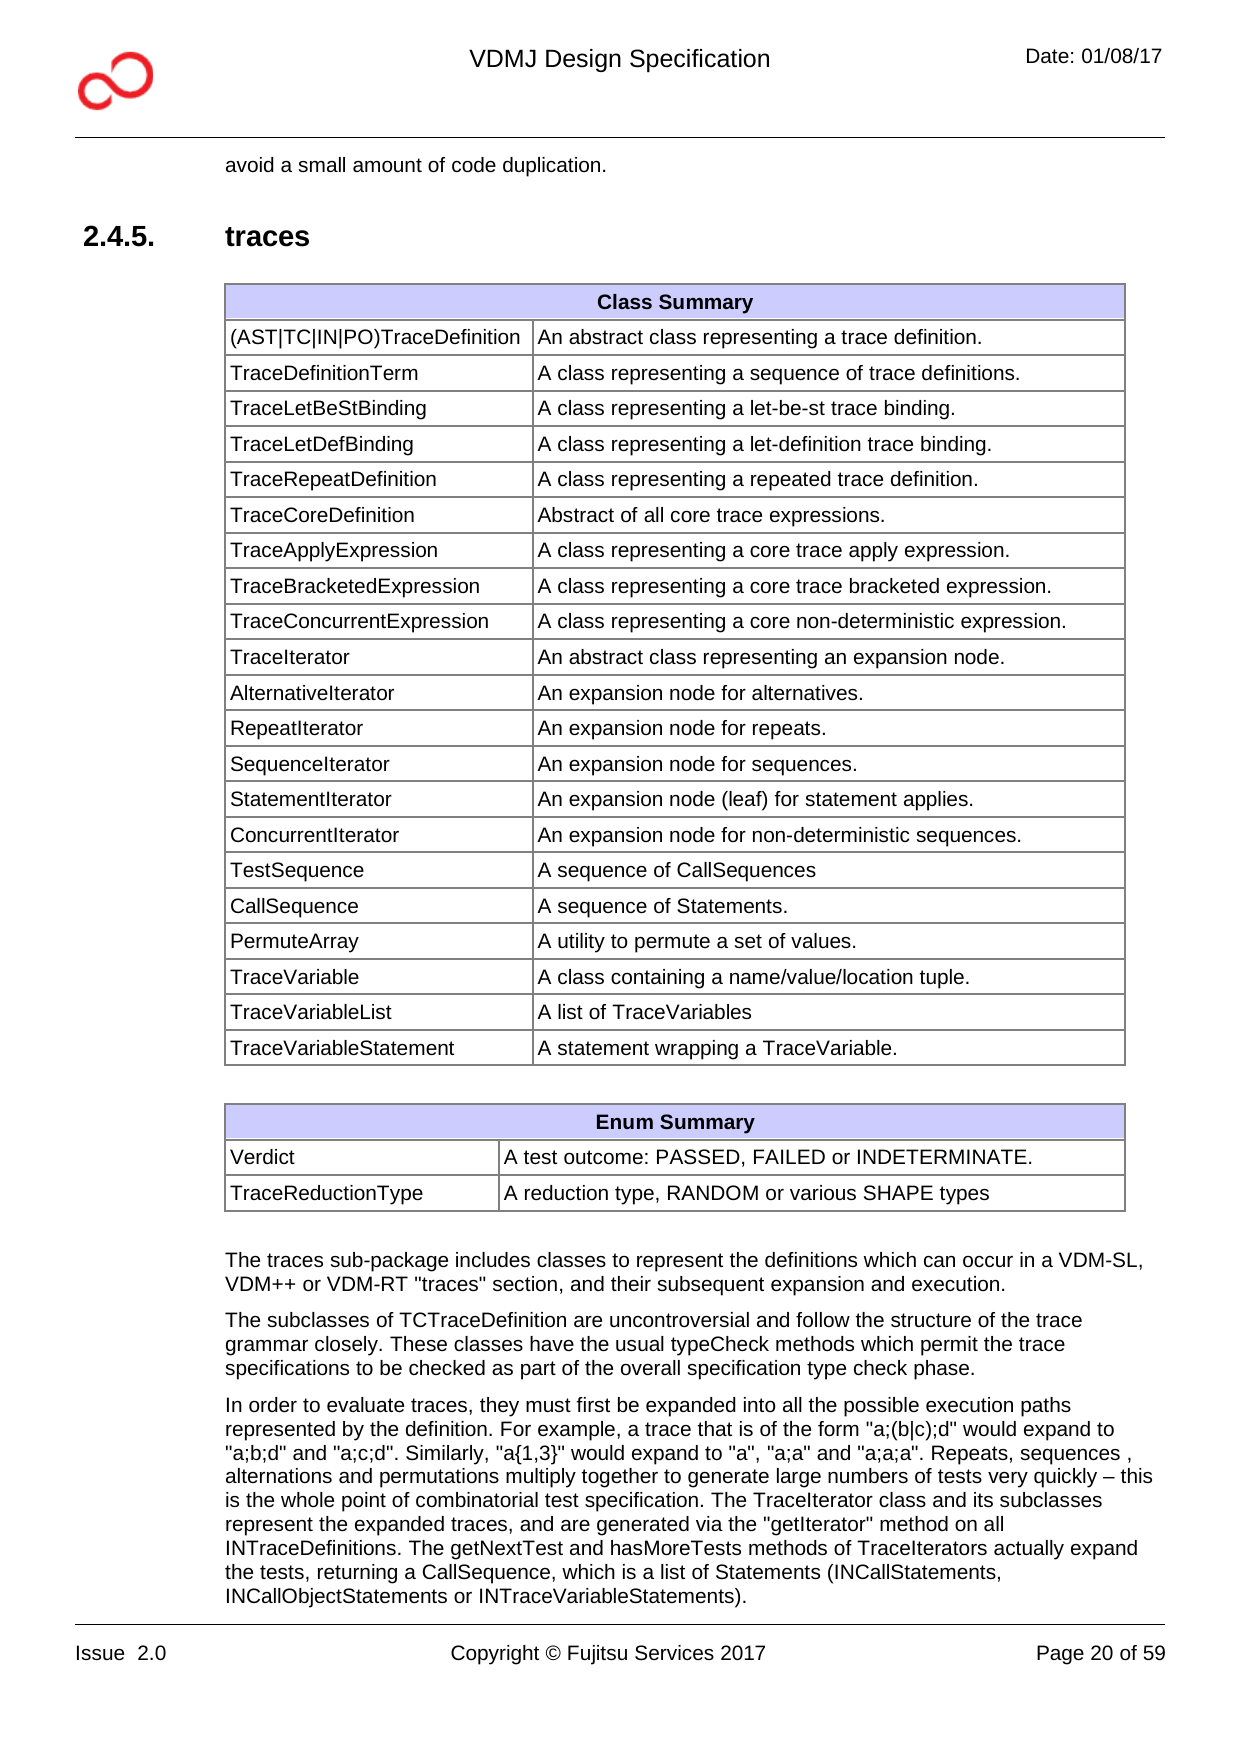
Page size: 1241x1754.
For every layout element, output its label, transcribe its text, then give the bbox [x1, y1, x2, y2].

table_cell A class containing a name/value/location tuple. [534, 960, 1124, 993]
table_cell An expansion node for repeats. [534, 711, 1124, 745]
table_cell A class representing a repeated trace definition. [534, 463, 1124, 496]
table_cell A sequence of Statements. [534, 889, 1124, 922]
table_cell An abstract class representing an expansion node. [534, 640, 1124, 674]
table_cell A utility to permute a set of values. [534, 924, 1124, 958]
table_cell Verdict [226, 1141, 498, 1174]
table_cell A sequence of CallSequences [534, 853, 1124, 887]
text The traces sub-package includes classes to represent the definitions which can occur in a VDM-SL, VDM++ or VDM-RT "traces" section, and their subsequent expansion and execution. [225, 1248, 1165, 1296]
text avoid a small amount of code duplication. [225, 153, 1165, 177]
table_cell A class representing a sequence of trace definitions. [534, 356, 1124, 389]
subtitle traces [75, 219, 1165, 253]
table_cell TraceBracketedExpression [226, 569, 532, 603]
table_cell TraceLetDefBinding [226, 427, 532, 461]
table_cell An expansion node for sequences. [534, 747, 1124, 780]
table_cell An expansion node for non-deterministic sequences. [534, 818, 1124, 851]
table_cell A class representing a core trace bracketed expression. [534, 569, 1124, 603]
table_cell A class representing a let-be-st trace binding. [534, 392, 1124, 425]
table_cell TraceVariableStatement [226, 1031, 532, 1064]
table_cell TraceCoreDefinition [226, 498, 532, 532]
table_cell A class representing a core non-deterministic expression. [534, 605, 1124, 638]
table_cell AlternativeIterator [226, 676, 532, 709]
table_cell TestSequence [226, 853, 532, 887]
text In order to evaluate traces, they must first be expanded into all the possible execution paths represented by the definition. For example, a trace that is of the form "a;(b|c);d" would expand to "a;b;d" and "a;c;d". Similarly, "a{1,3}" would expand to "a", "a;a" and "a;a;a". Repeats, sequences , alternations and permutations multiply together to generate large numbers of tests very quickly – this is the whole point of combinatorial test specification. The TraceIterator class and its subclasses represent the expanded traces, and are generated via the "getIterator" method on all INTraceDefinitions. The getNextTest and hasMoreTests methods of TraceIterators actually expand the tests, returning a CallSequence, which is a list of Statements (INCallStatements, INCallObjectStatements or INTraceVariableStatements). [225, 1393, 1165, 1608]
table_cell Abstract of all core trace expressions. [534, 498, 1124, 532]
table_cell TraceIterator [226, 640, 532, 674]
table_cell TraceLetBeStBinding [226, 392, 532, 425]
table_cell RepeatIterator [226, 711, 532, 745]
table_cell TraceDefinitionTerm [226, 356, 532, 389]
table_cell A class representing a core trace apply expression. [534, 534, 1124, 567]
table_cell TraceVariable [226, 960, 532, 993]
table_cell An abstract class representing a trace definition. [534, 321, 1124, 354]
table_cell A list of TraceVariables [534, 995, 1124, 1029]
picture [78, 44, 153, 120]
table_cell TraceReductionType [226, 1176, 498, 1209]
table_cell TraceVariableList [226, 995, 532, 1029]
table_cell TraceConcurrentExpression [226, 605, 532, 638]
table_cell ConcurrentIterator [226, 818, 532, 851]
table_header Class Summary [226, 285, 1124, 318]
table_cell An expansion node (leaf) for statement applies. [534, 782, 1124, 816]
table_cell A reduction type, RANDOM or various SHAPE types [500, 1176, 1124, 1209]
table_header Enum Summary [226, 1105, 1124, 1138]
table_cell CallSequence [226, 889, 532, 922]
table_cell SequenceIterator [226, 747, 532, 780]
table_cell A statement wrapping a TraceVariable. [534, 1031, 1124, 1064]
table_cell PermuteArray [226, 924, 532, 958]
table_cell An expansion node for alternatives. [534, 676, 1124, 709]
table_cell A test outcome: PASSED, FAILED or INDETERMINATE. [500, 1141, 1124, 1174]
table_cell TraceRepeatDefinition [226, 463, 532, 496]
text The subclasses of TCTraceDefinition are uncontroversial and follow the structure of the trace grammar closely. These classes have the usual typeCheck methods which permit the trace specifications to be checked as part of the overall specification type check phase. [225, 1308, 1165, 1380]
table_cell StatementIterator [226, 782, 532, 816]
table_cell TraceApplyExpression [226, 534, 532, 567]
table_cell A class representing a let-definition trace binding. [534, 427, 1124, 461]
table_cell (AST|TC|IN|PO)TraceDefinition [226, 321, 532, 354]
